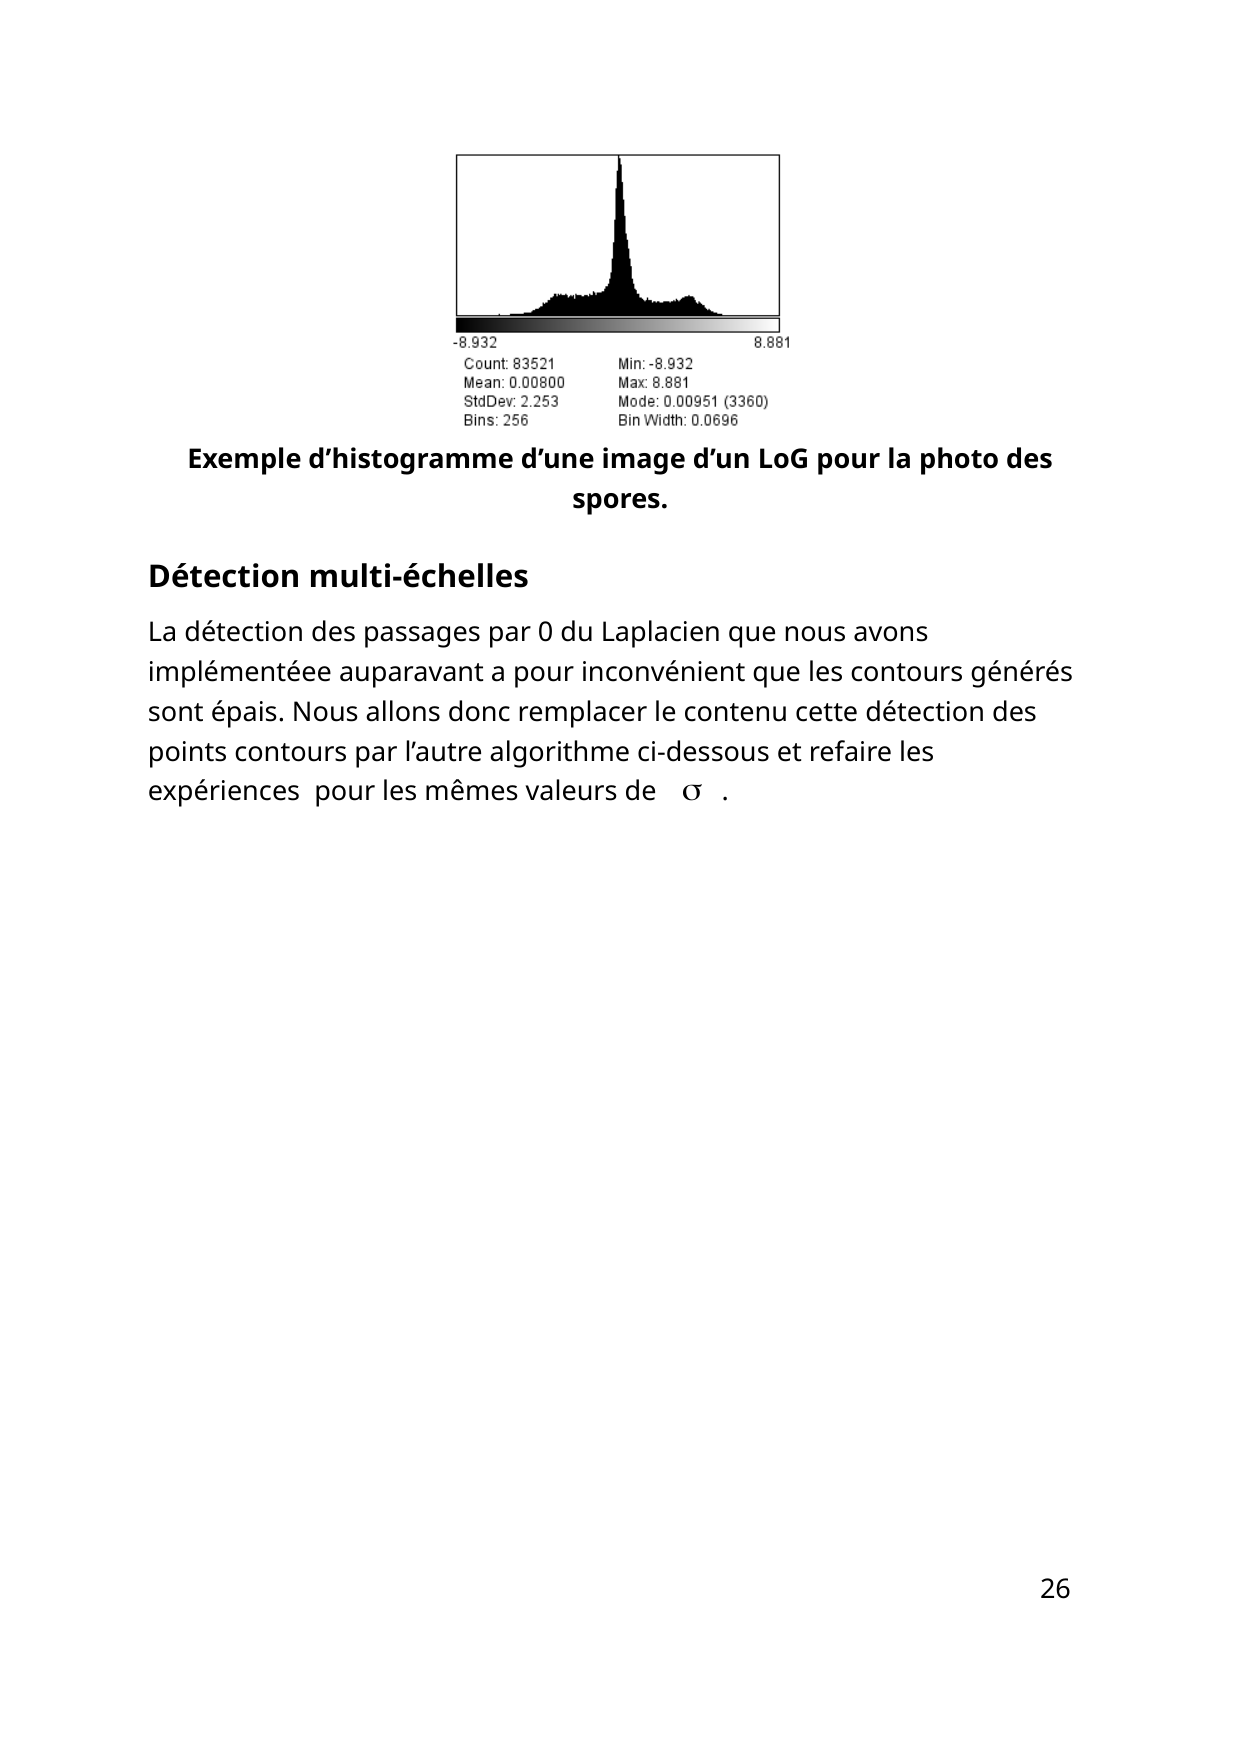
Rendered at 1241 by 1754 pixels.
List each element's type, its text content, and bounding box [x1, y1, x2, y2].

text Détection multi-échelles [148, 554, 1093, 597]
picture [437, 147, 804, 437]
text Exemple d’histogramme d’une image d’un LoG pour la photo des spores. [148, 148, 1093, 516]
text La détection des passages par 0 du Laplacien que nous avons implémentéee auparavant a pour inconvénient que les contours générés sont épais. Nous allons donc remplacer le contenu cette détection des points contours par l’autre algorithme ci-dessous et refaire les expériences pour les mêmes valeurs de . [148, 613, 1093, 809]
